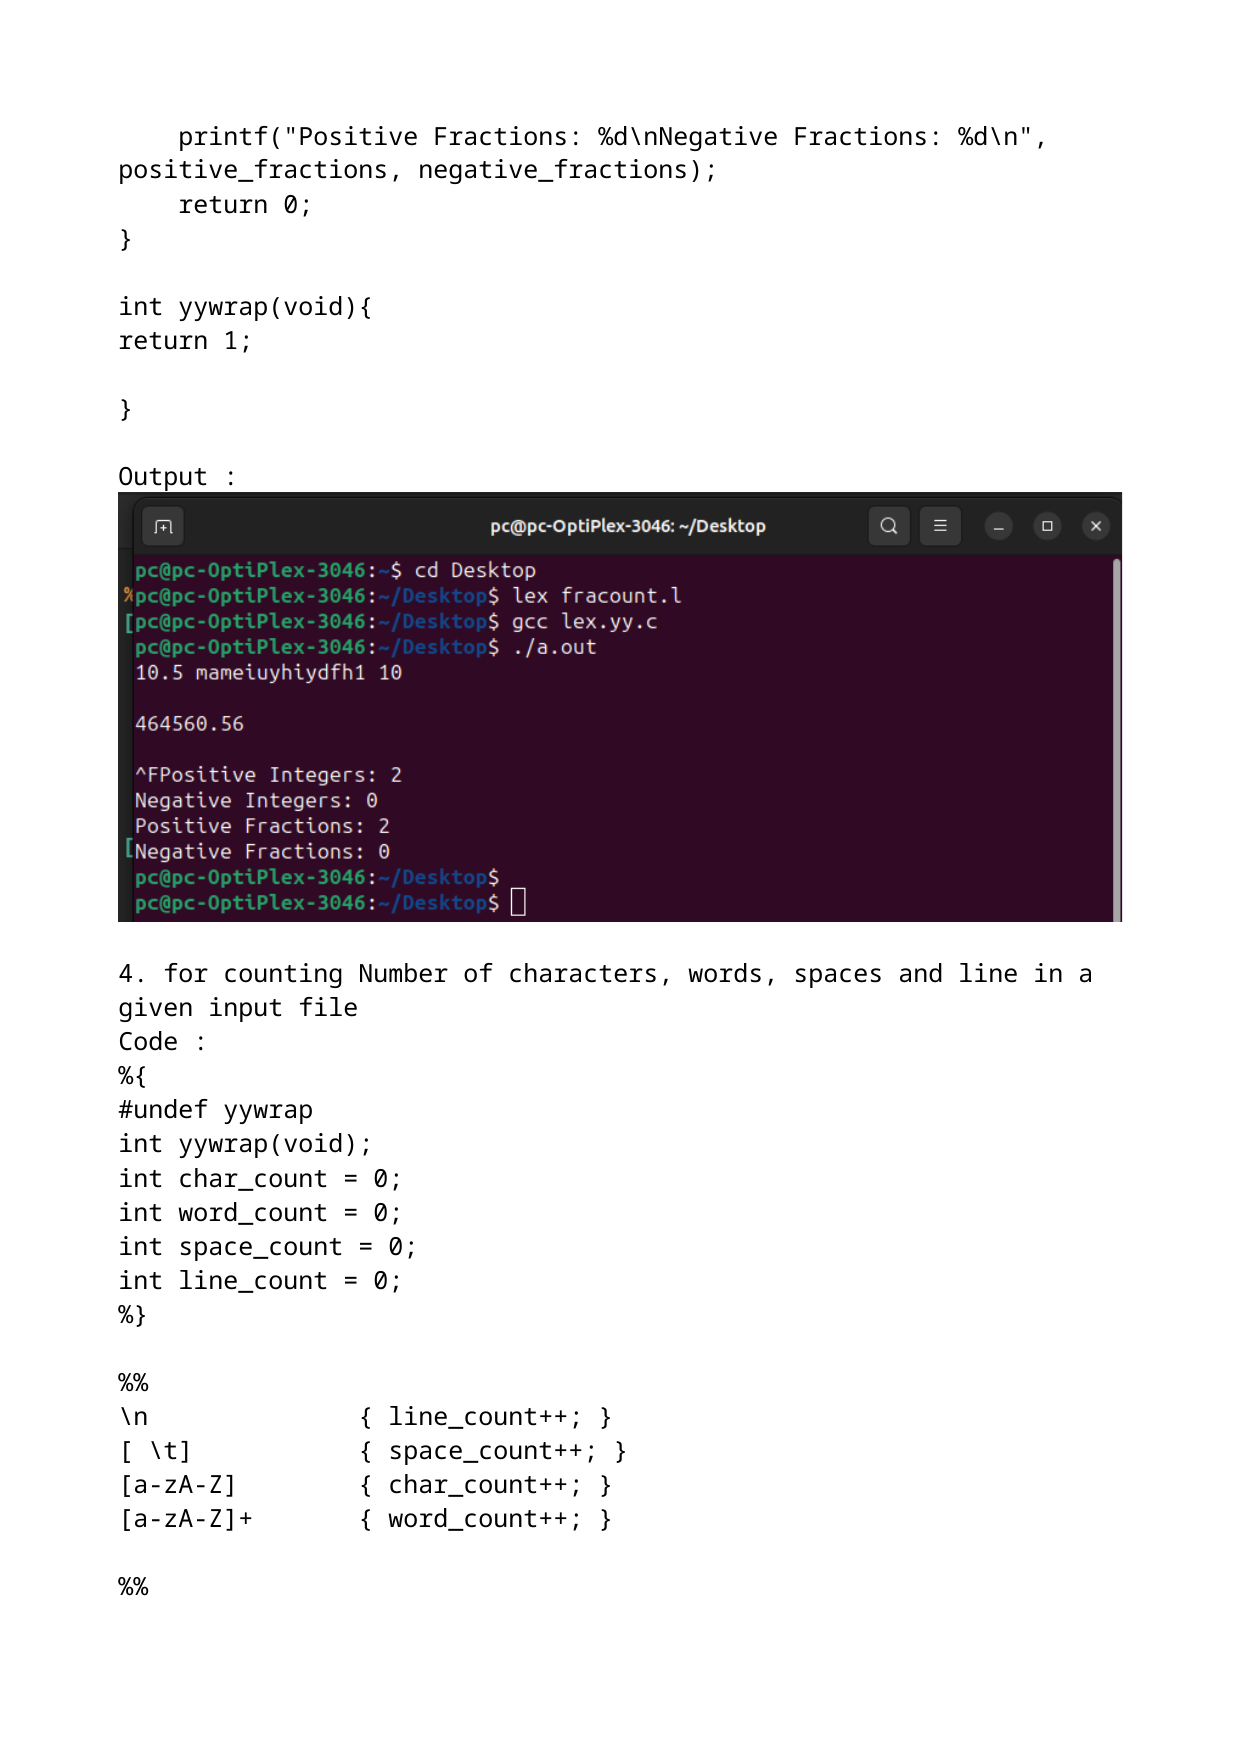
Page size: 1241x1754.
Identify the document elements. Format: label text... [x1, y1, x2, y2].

text int yywrap(void){ [118, 288, 1122, 322]
text Output : [118, 459, 1122, 492]
text int line_count = 0; [118, 1262, 1122, 1296]
text %{ [118, 1058, 1122, 1092]
text #undef yywrap [118, 1092, 1122, 1126]
text int char_count = 0; [118, 1160, 1122, 1194]
text [a-zA-Z]+ { word_count++; } [118, 1501, 1122, 1535]
text Code : [118, 1024, 1122, 1058]
text %% [118, 1364, 1122, 1399]
text printf("Positive Fractions: %d\nNegative Fractions: %d\n", positive_fractions, negative_fractions); [118, 118, 1122, 186]
text [ \t] { space_count++; } [118, 1433, 1122, 1467]
text } [118, 220, 1122, 254]
text %% [118, 1569, 1122, 1603]
text return 1; [118, 322, 1122, 357]
text int space_count = 0; [118, 1228, 1122, 1262]
text 4. for counting Number of characters, words, spaces and line in a given input file [118, 956, 1122, 1024]
text return 0; [118, 186, 1122, 220]
text \n { line_count++; } [118, 1399, 1122, 1433]
text %} [118, 1296, 1122, 1331]
text } [118, 391, 1122, 425]
text int yywrap(void); [118, 1126, 1122, 1160]
text [a-zA-Z] { char_count++; } [118, 1467, 1122, 1501]
text int word_count = 0; [118, 1194, 1122, 1228]
